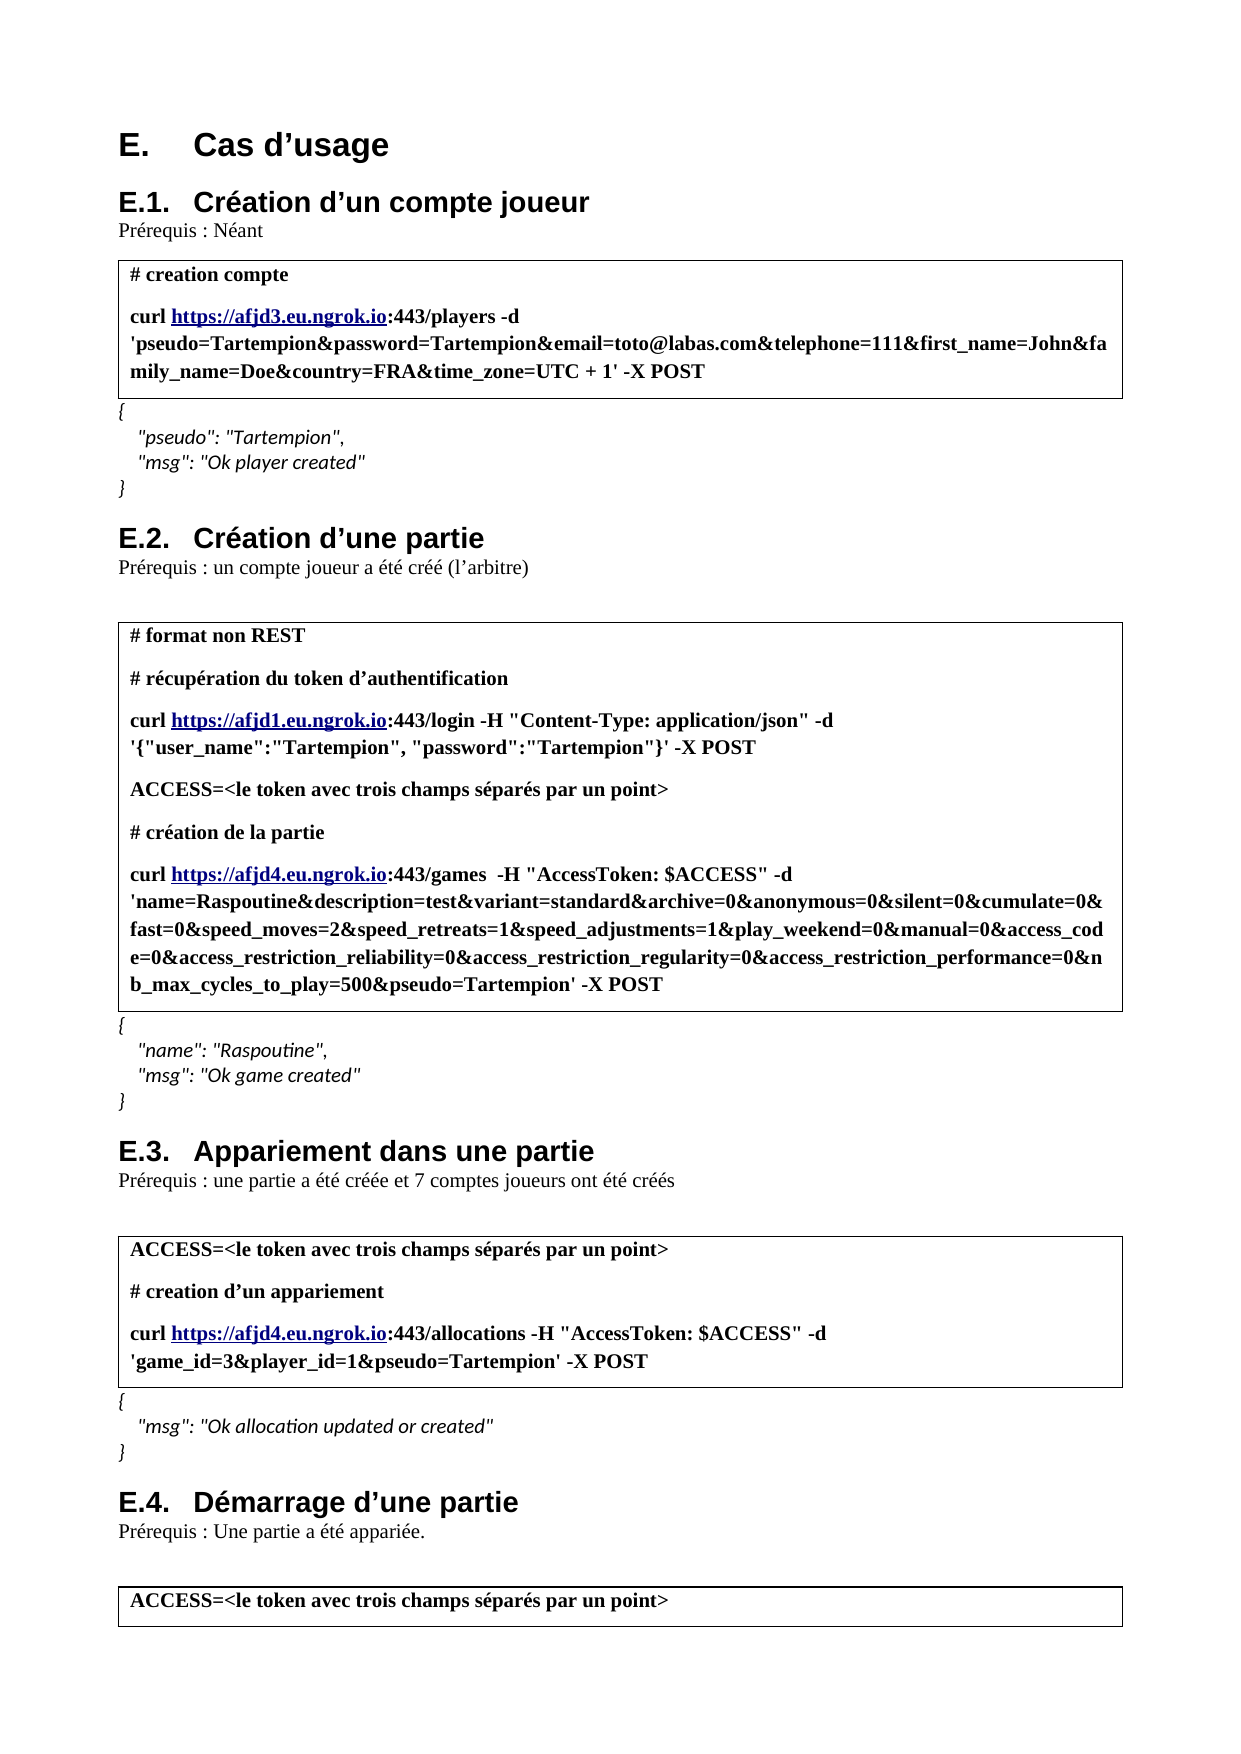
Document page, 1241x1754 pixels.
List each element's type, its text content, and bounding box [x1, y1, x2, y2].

table_header # format non REST # récupération du token d’authentification curl https://afjd1.eu.ngrok.io:443/login -H "Content-Type: application/json" -d '{"user_name":"Tartempion", "password":"Tartempion"}' -X POST ACCESS=<le token avec trois champs séparés par un point> # création de la partie curl https://afjd4.eu.ngrok.io:443/games -H "AccessToken: $ACCESS" -d 'name=Raspoutine&description=test&variant=standard&archive=0&anonymous=0&silent=0&cumulate=0&fast=0&speed_moves=2&speed_retreats=1&speed_adjustments=1&play_weekend=0&manual=0&access_code=0&access_restriction_reliability=0&access_restriction_regularity=0&access_restriction_performance=0&nb_max_cycles_to_play=500&pseudo=Tartempion' -X POST [119, 623, 1122, 1011]
text "msg": "Ok allocation updated or created" [118, 1414, 1122, 1439]
text Prérequis : une partie a été créée et 7 comptes joueurs ont été créés [118, 1168, 1122, 1192]
list Démarrage d’une partie [118, 1485, 1122, 1519]
list Cas d’usage [118, 125, 1122, 164]
list Création d’un compte joueur [118, 185, 1122, 218]
text { [118, 1012, 1122, 1037]
text Prérequis : Néant [118, 218, 1122, 242]
text } [118, 1088, 1122, 1113]
text Prérequis : Une partie a été appariée. [118, 1519, 1122, 1543]
text } [118, 1439, 1122, 1464]
text { [118, 1388, 1122, 1414]
text "pseudo": "Tartempion", [118, 424, 1122, 449]
table_header # creation compte curl https://afjd3.eu.ngrok.io:443/players -d 'pseudo=Tartempion&password=Tartempion&email=toto@labas.com&telephone=111&first_name=John&family_name=Doe&country=FRA&time_zone=UTC + 1' -X POST [119, 261, 1122, 397]
table_header ACCESS=<le token avec trois champs séparés par un point> # creation d’un appariement curl https://afjd4.eu.ngrok.io:443/allocations -H "AccessToken: $ACCESS" -d 'game_id=3&player_id=1&pseudo=Tartempion' -X POST [119, 1237, 1122, 1387]
text "name": "Raspoutine", [118, 1037, 1122, 1063]
text { [118, 399, 1122, 424]
list Appariement dans une partie [118, 1134, 1122, 1168]
text } [118, 475, 1122, 500]
text "msg": "Ok player created" [118, 449, 1122, 475]
list Création d’une partie [118, 521, 1122, 554]
table_header ACCESS=<le token avec trois champs séparés par un point> [119, 1588, 1122, 1626]
text Prérequis : un compte joueur a été créé (l’arbitre) [118, 554, 1122, 579]
text "msg": "Ok game created" [118, 1063, 1122, 1088]
